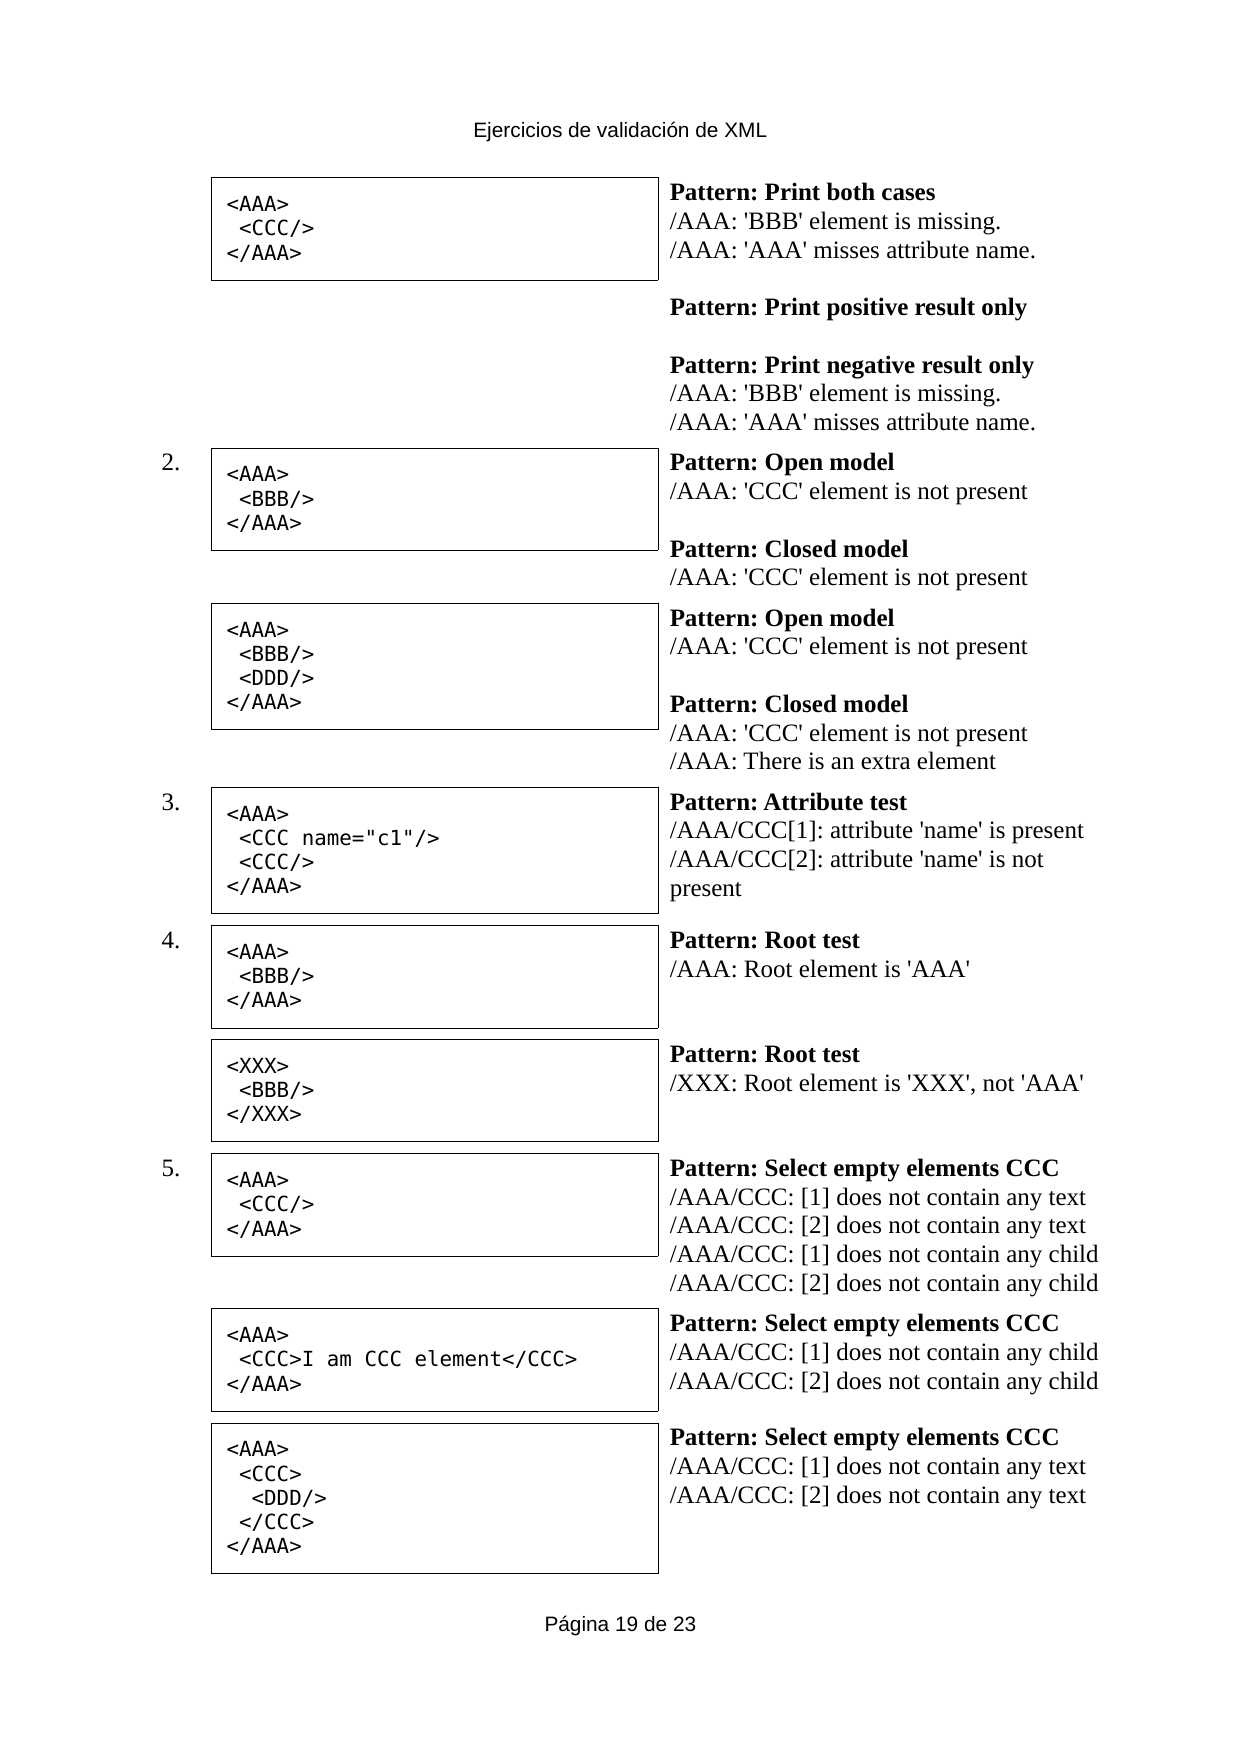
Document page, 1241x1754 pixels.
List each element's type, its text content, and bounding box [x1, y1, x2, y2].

table_cell [118, 1148, 206, 1303]
table_cell [118, 781, 206, 919]
table_cell [118, 919, 206, 1033]
table_cell <AAA> <BBB/> </AAA> [206, 442, 664, 597]
table_cell [118, 597, 206, 781]
table_cell Pattern: Print both cases /AAA: 'BBB' element is missing. /AAA: 'AAA' misses attribute name. Pattern: Print positive result only Pattern: Print negative result only /AAA: 'BBB' element is missing. /AAA: 'AAA' misses attribute name. [664, 172, 1122, 442]
table_cell Pattern: Select empty elements CCC /AAA/CCC: [1] does not contain any text /AAA/CCC: [2] does not contain any text [664, 1417, 1122, 1579]
table_cell [118, 1303, 206, 1417]
table_cell Pattern: Open model /AAA: 'CCC' element is not present Pattern: Closed model /AAA: 'CCC' element is not present /AAA: There is an extra element [664, 597, 1122, 781]
table_cell [118, 442, 206, 597]
table_cell <AAA> <BBB/> <DDD/> </AAA> [206, 597, 664, 781]
table_cell Pattern: Root test /AAA: Root element is 'AAA' [664, 919, 1122, 1033]
table_cell Pattern: Select empty elements CCC /AAA/CCC: [1] does not contain any text /AAA/CCC: [2] does not contain any text /AAA/CCC: [1] does not contain any child /AAA/CCC: [2] does not contain any child [664, 1148, 1122, 1303]
table_cell [118, 1033, 206, 1147]
table_cell Pattern: Select empty elements CCC /AAA/CCC: [1] does not contain any child /AAA/CCC: [2] does not contain any child [664, 1303, 1122, 1417]
table_cell <AAA> <CCC>I am CCC element</CCC> </AAA> [206, 1303, 664, 1417]
table_cell [118, 172, 206, 442]
table_cell Pattern: Root test /XXX: Root element is 'XXX', not 'AAA' [664, 1033, 1122, 1147]
table_cell <AAA> <CCC/> </AAA> [206, 1148, 664, 1303]
table_cell Pattern: Attribute test /AAA/CCC[1]: attribute 'name' is present /AAA/CCC[2]: attribute 'name' is not present [664, 781, 1122, 919]
table_cell <XXX> <BBB/> </XXX> [206, 1033, 664, 1147]
table_cell <AAA> <CCC/> </AAA> [206, 172, 664, 442]
table_cell <AAA> <CCC name="c1"/> <CCC/> </AAA> [206, 781, 664, 919]
table_cell [118, 1417, 206, 1579]
table_cell Pattern: Open model /AAA: 'CCC' element is not present Pattern: Closed model /AAA: 'CCC' element is not present [664, 442, 1122, 597]
table_cell <AAA> <CCC> <DDD/> </CCC> </AAA> [206, 1417, 664, 1579]
table_cell <AAA> <BBB/> </AAA> [206, 919, 664, 1033]
